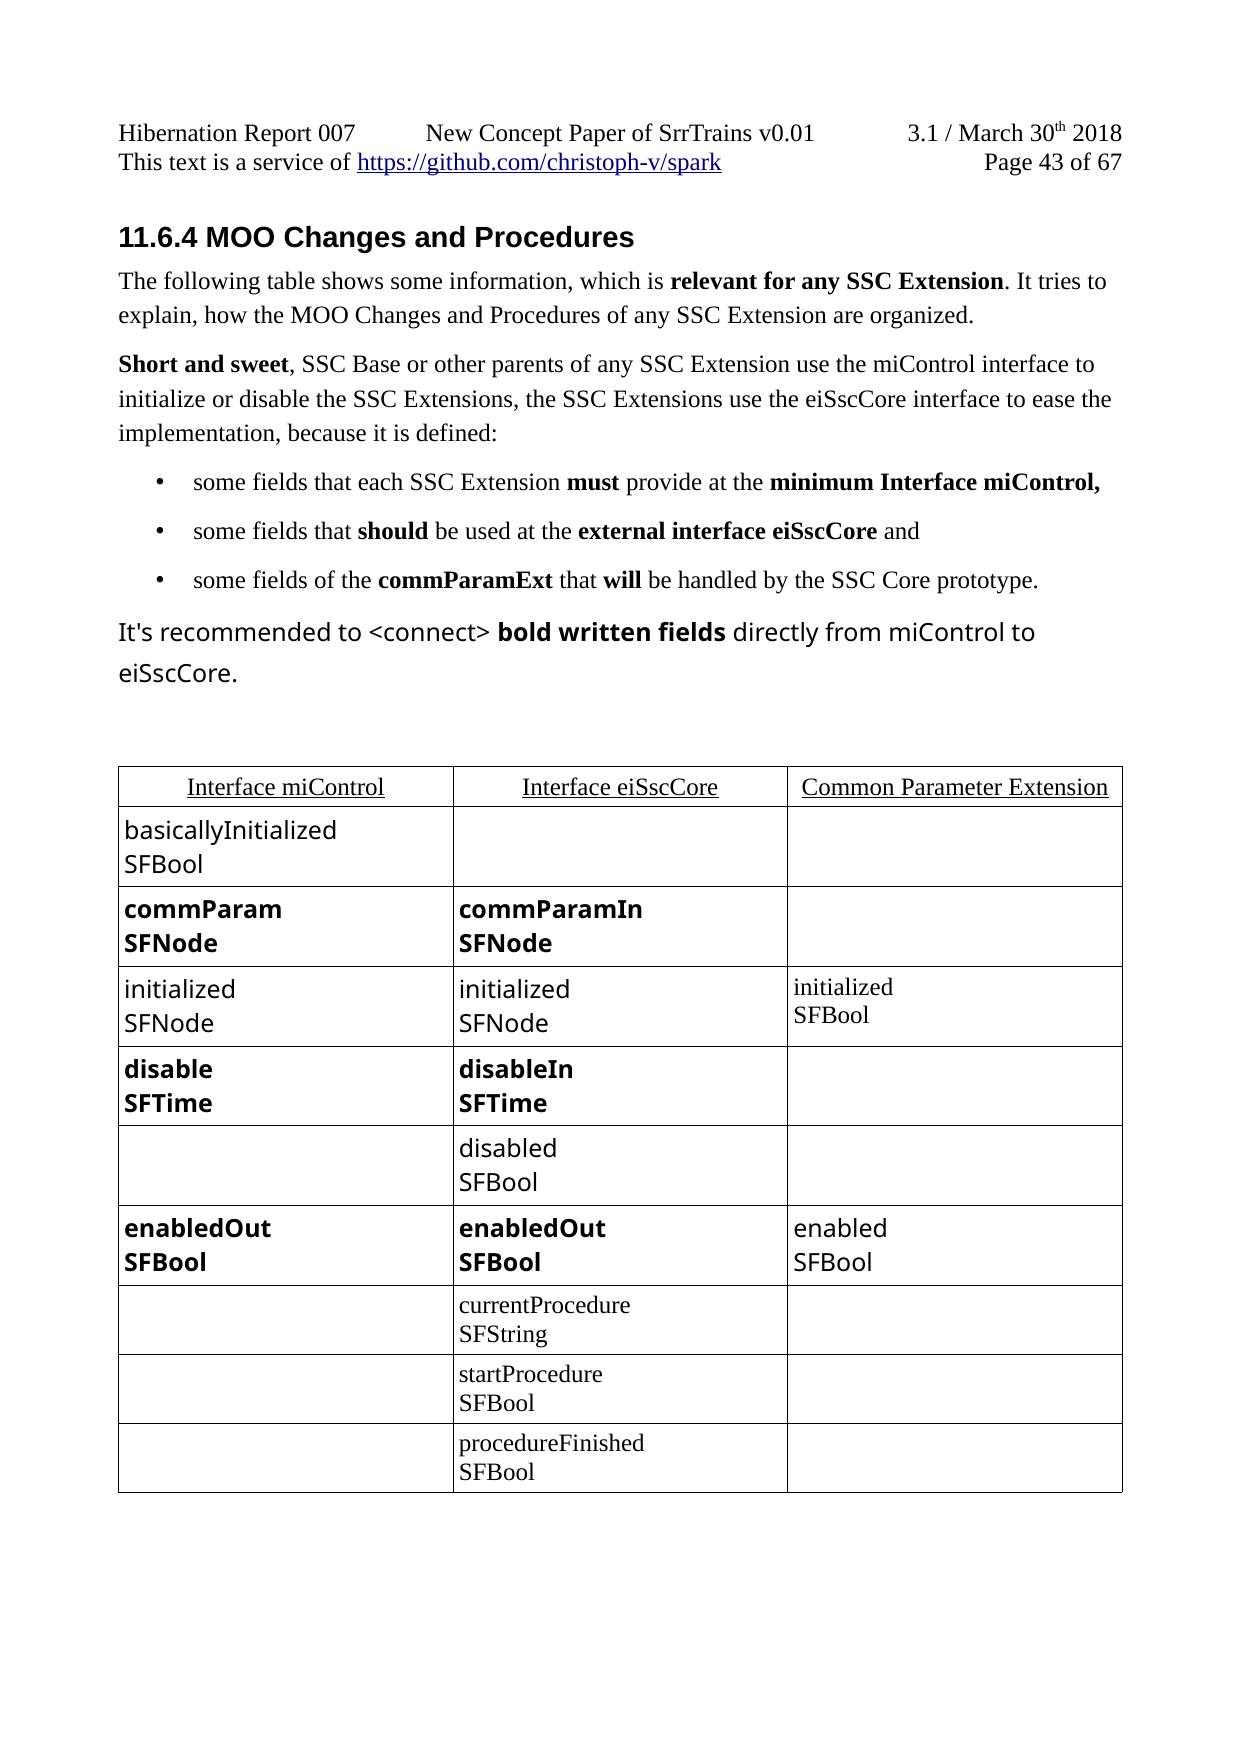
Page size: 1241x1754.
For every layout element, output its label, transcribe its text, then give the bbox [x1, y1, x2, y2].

table_cell disable SFTime [119, 1047, 453, 1125]
list some fields of the commParamExt that will be handled by the SSC Core prototype. [156, 565, 1122, 594]
table_header Common Parameter Extension [788, 767, 1122, 806]
table_cell disabled SFBool [454, 1126, 787, 1205]
table_cell [788, 1286, 1122, 1354]
table_header Interface miControl [119, 767, 453, 806]
table_cell initialized SFBool [788, 967, 1122, 1046]
table_cell startProcedure SFBool [454, 1355, 787, 1423]
table_cell enabledOut SFBool [454, 1206, 787, 1284]
table_cell procedureFinished SFBool [454, 1424, 787, 1492]
table_cell commParam SFNode [119, 887, 453, 966]
table_cell initialized SFNode [454, 967, 787, 1046]
list some fields that should be used at the external interface eiSscCore and [156, 516, 1122, 545]
table_cell [788, 1126, 1122, 1205]
table_cell [788, 807, 1122, 886]
table_cell [119, 1424, 453, 1492]
table_cell commParamIn SFNode [454, 887, 787, 966]
table_header Interface eiSscCore [454, 767, 787, 806]
text Short and sweet, SSC Base or other parents of any SSC Extension use the miControl interface to initialize or disable the SSC Extensions, the SSC Extensions use the eiSscCore interface to ease the implementation, because it is defined: [118, 349, 1122, 447]
list some fields that each SSC Extension must provide at the minimum Interface miControl, [156, 467, 1122, 496]
table_cell basicallyInitialized SFBool [119, 807, 453, 886]
table_cell [788, 887, 1122, 966]
table_cell [788, 1424, 1122, 1492]
text It's recommended to <connect> bold written fields directly from miControl to eiSscCore. [118, 614, 1122, 689]
table_cell currentProcedure SFString [454, 1286, 787, 1354]
table_cell initialized SFNode [119, 967, 453, 1046]
table_cell [454, 807, 787, 886]
subtitle 11.6.4 MOO Changes and Procedures [118, 220, 1122, 253]
table_cell enabledOut SFBool [119, 1206, 453, 1284]
table_cell [119, 1126, 453, 1205]
table_cell [788, 1355, 1122, 1423]
text The following table shows some information, which is relevant for any SSC Extension. It tries to explain, how the MOO Changes and Procedures of any SSC Extension are organized. [118, 266, 1122, 329]
table_cell enabled SFBool [788, 1206, 1122, 1284]
table_cell disableIn SFTime [454, 1047, 787, 1125]
table_cell [119, 1286, 453, 1354]
table_cell [788, 1047, 1122, 1125]
table_cell [119, 1355, 453, 1423]
